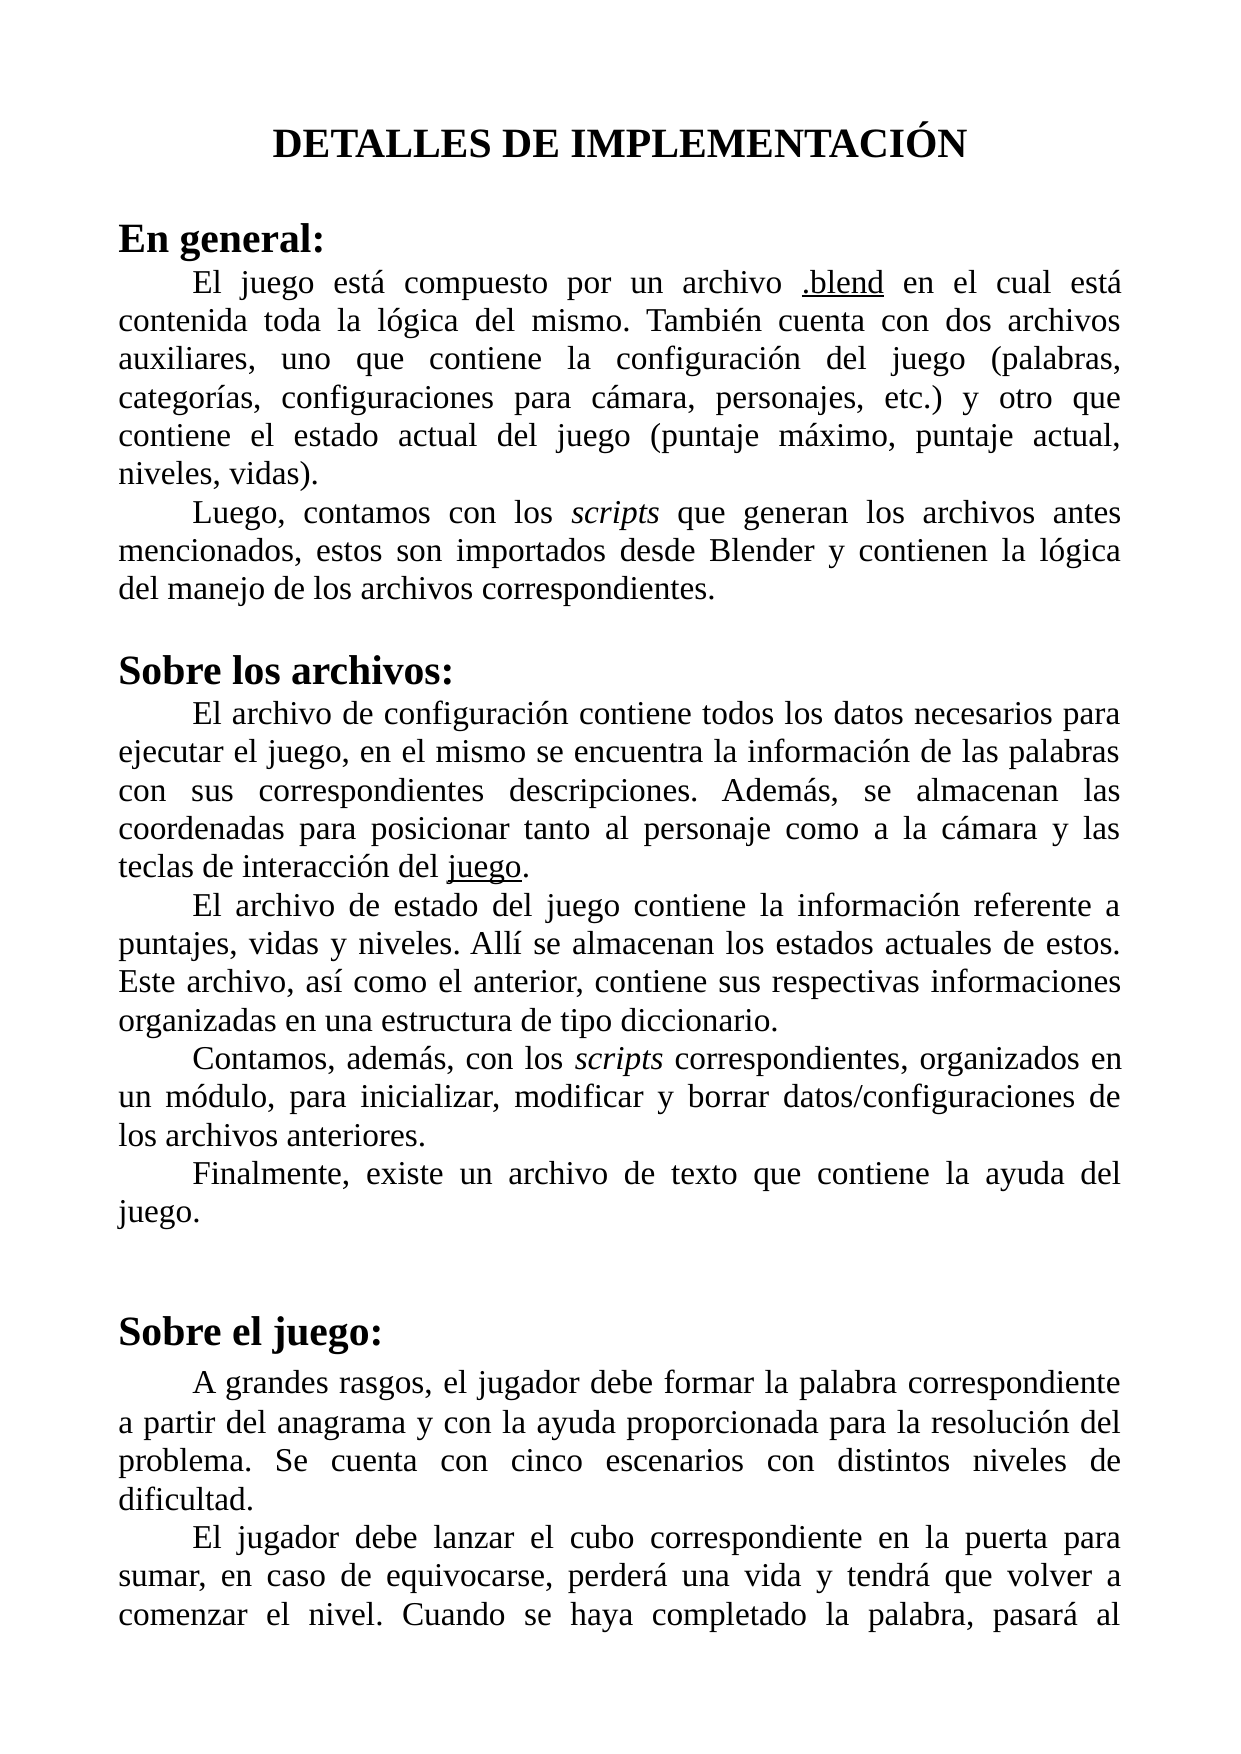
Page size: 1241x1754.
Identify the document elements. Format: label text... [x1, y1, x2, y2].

text El archivo de configuración contiene todos los datos necesarios para ejecutar el juego, en el mismo se encuentra la información de las palabras con sus correspondientes descripciones. Además, se almacenan las coordenadas para posicionar tanto al personaje como a la cámara y las teclas de interacción del juego. [118, 693, 1122, 885]
text En general: [118, 214, 1122, 262]
text DETALLES DE IMPLEMENTACIÓN [118, 118, 1122, 166]
text Sobre los archivos: [118, 645, 1122, 693]
text A grandes rasgos, el jugador debe formar la palabra correspondiente a partir del anagrama y con la ayuda proporcionada para la resolución del problema. Se cuenta con cinco escenarios con distintos niveles de dificultad. El jugador debe lanzar el cubo correspondiente en la puerta para sumar, en caso de equivocarse, perderá una vida y tendrá que volver a comenzar el nivel. Cuando se haya completado la palabra, pasará al [118, 1354, 1122, 1632]
text El archivo de estado del juego contiene la información referente a puntajes, vidas y niveles. Allí se almacenan los estados actuales de estos. Este archivo, así como el anterior, contiene sus respectivas informaciones organizadas en una estructura de tipo diccionario. [118, 885, 1122, 1038]
text El juego está compuesto por un archivo .blend en el cual está contenida toda la lógica del mismo. También cuenta con dos archivos auxiliares, uno que contiene la configuración del juego (palabras, categorías, configuraciones para cámara, personajes, etc.) y otro que contiene el estado actual del juego (puntaje máximo, puntaje actual, niveles, vidas). [118, 262, 1122, 492]
text Sobre el juego: [118, 1306, 1122, 1354]
text Finalmente, existe un archivo de texto que contiene la ayuda del juego. [118, 1153, 1122, 1230]
text Contamos, además, con los scripts correspondientes, organizados en un módulo, para inicializar, modificar y borrar datos/configuraciones de los archivos anteriores. [118, 1038, 1122, 1153]
text Luego, contamos con los scripts que generan los archivos antes mencionados, estos son importados desde Blender y contienen la lógica del manejo de los archivos correspondientes. [118, 492, 1122, 607]
